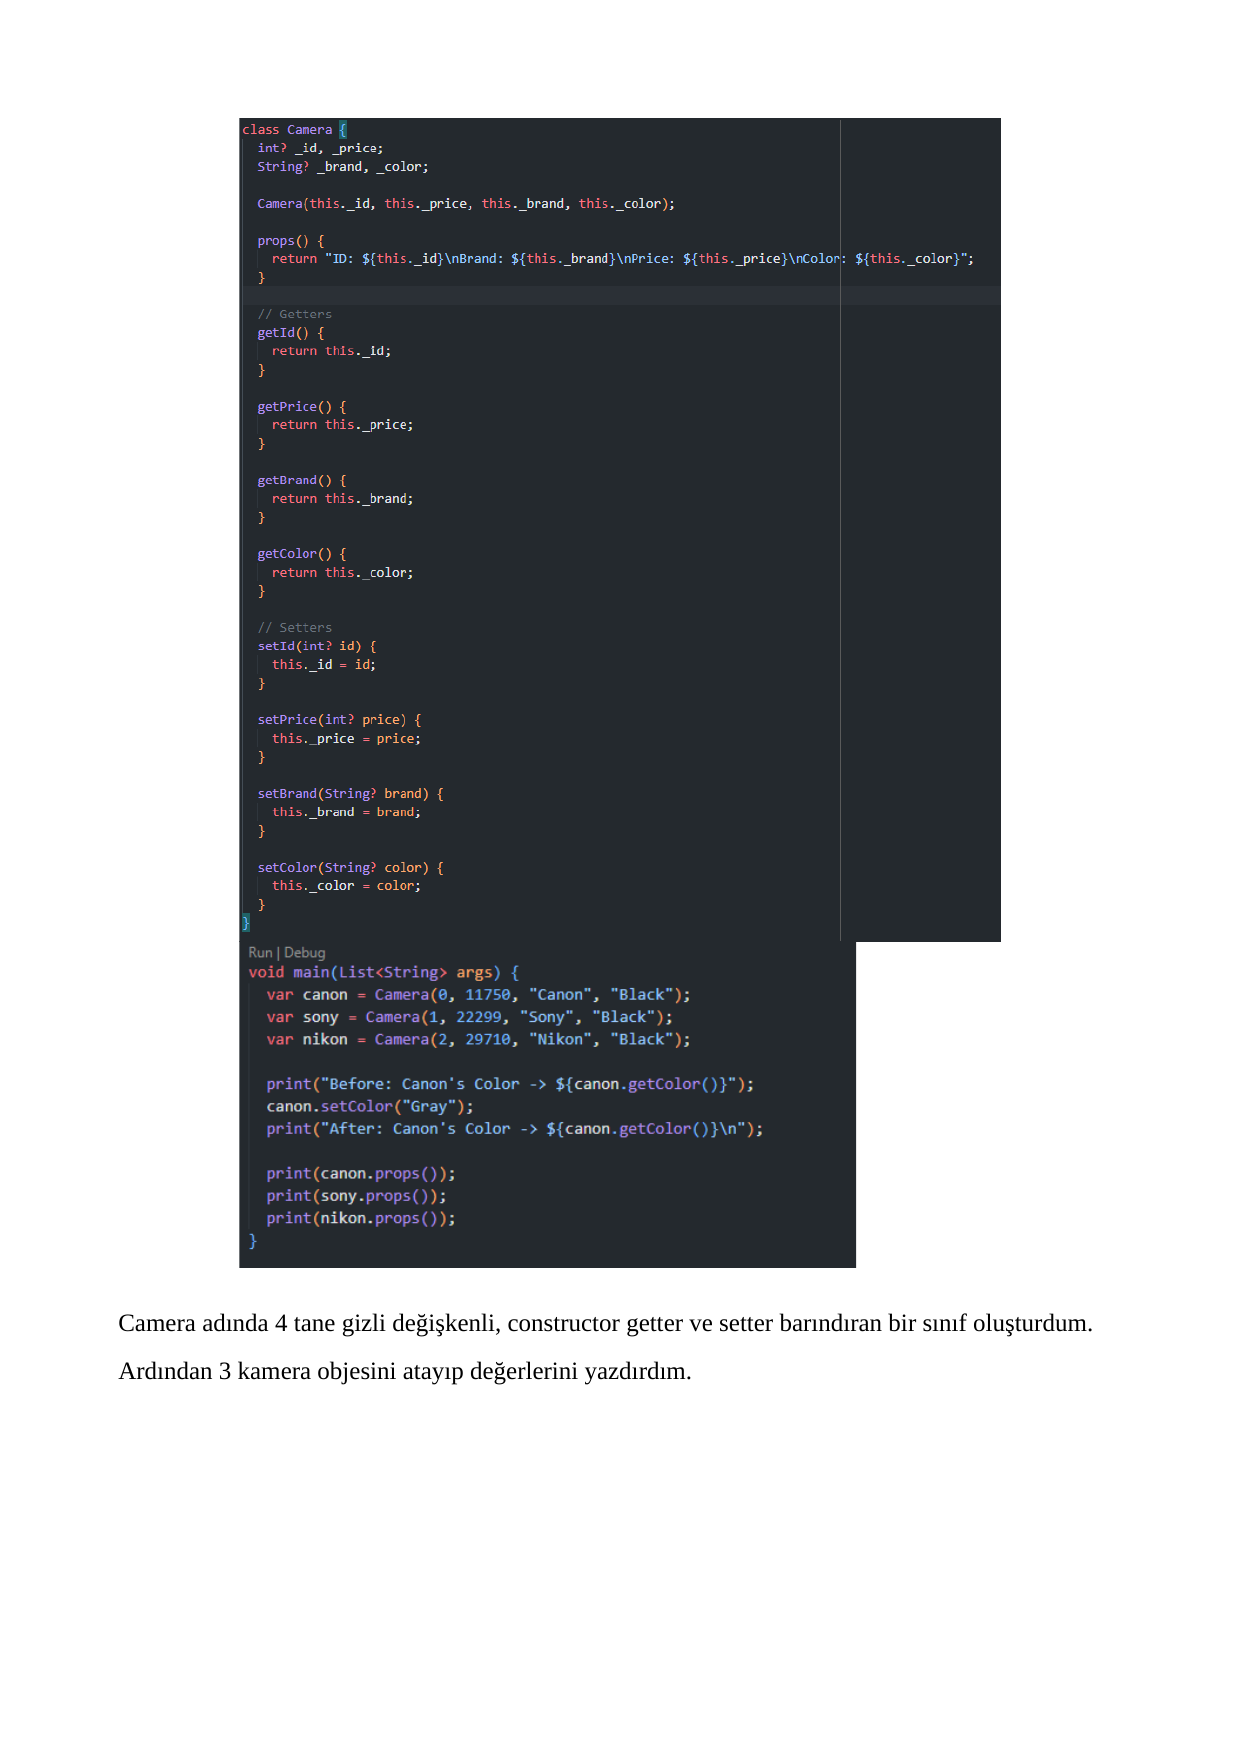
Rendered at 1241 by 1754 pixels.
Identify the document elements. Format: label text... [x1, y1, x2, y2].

picture [239, 118, 1001, 1268]
text Ardından 3 kamera objesini atayıp değerlerini yazdırdım. [118, 1356, 1122, 1384]
text Camera adında 4 tane gizli değişkenli, constructor getter ve setter barındıran bir sınıf oluşturdum. [118, 1308, 1122, 1337]
